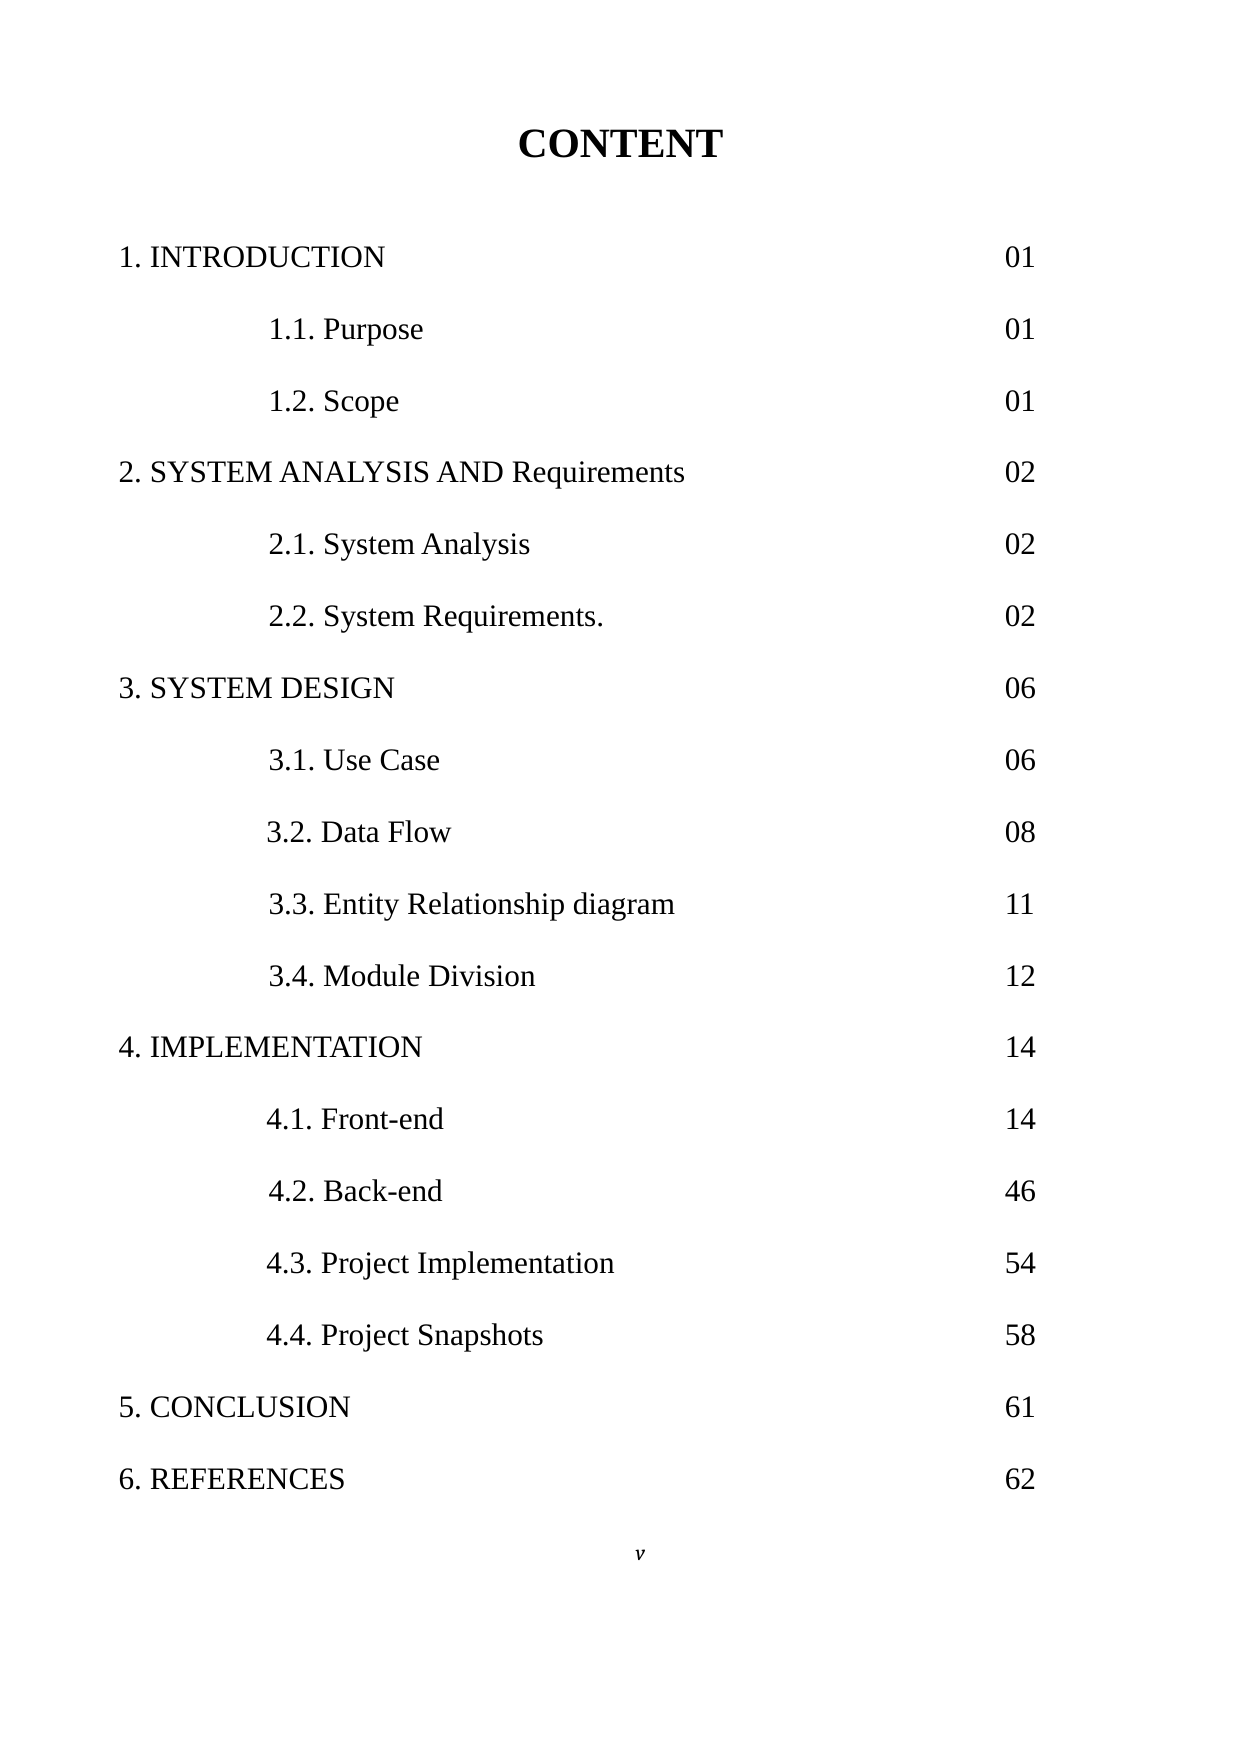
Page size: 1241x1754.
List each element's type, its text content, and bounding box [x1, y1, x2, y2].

text CONTENT [118, 118, 1122, 166]
text 3.2. Data Flow 08 [118, 813, 1122, 849]
list 1.2. Scope 01 [231, 382, 1122, 418]
text 4.1. Front-end 14 [118, 1101, 1122, 1137]
list 2.1. System Analysis 02 [231, 526, 1122, 562]
text 5. CONCLUSION 61 [118, 1388, 1122, 1424]
list 1.1. Purpose 01 [231, 310, 1122, 346]
list 3.3. Entity Relationship diagram 11 [231, 885, 1122, 921]
text 3. SYSTEM DESIGN 06 [118, 669, 1122, 705]
list 4.2. Back-end 46 [231, 1172, 1122, 1208]
list 3.1. Use Case 06 [231, 741, 1122, 777]
text 4.3. Project Implementation 54 [118, 1244, 1122, 1280]
list 2.2. System Requirements. 02 [231, 597, 1122, 633]
text 2. SYSTEM ANALYSIS AND Requirements 02 [118, 454, 1122, 490]
text 6. REFERENCES 62 [118, 1460, 1122, 1496]
text 4.4. Project Snapshots 58 [118, 1316, 1122, 1352]
text 1. INTRODUCTION 01 [118, 238, 1122, 274]
text v [118, 1532, 1122, 1568]
list 3.4. Module Division 12 [231, 957, 1122, 993]
text 4. IMPLEMENTATION 14 [118, 1029, 1122, 1065]
